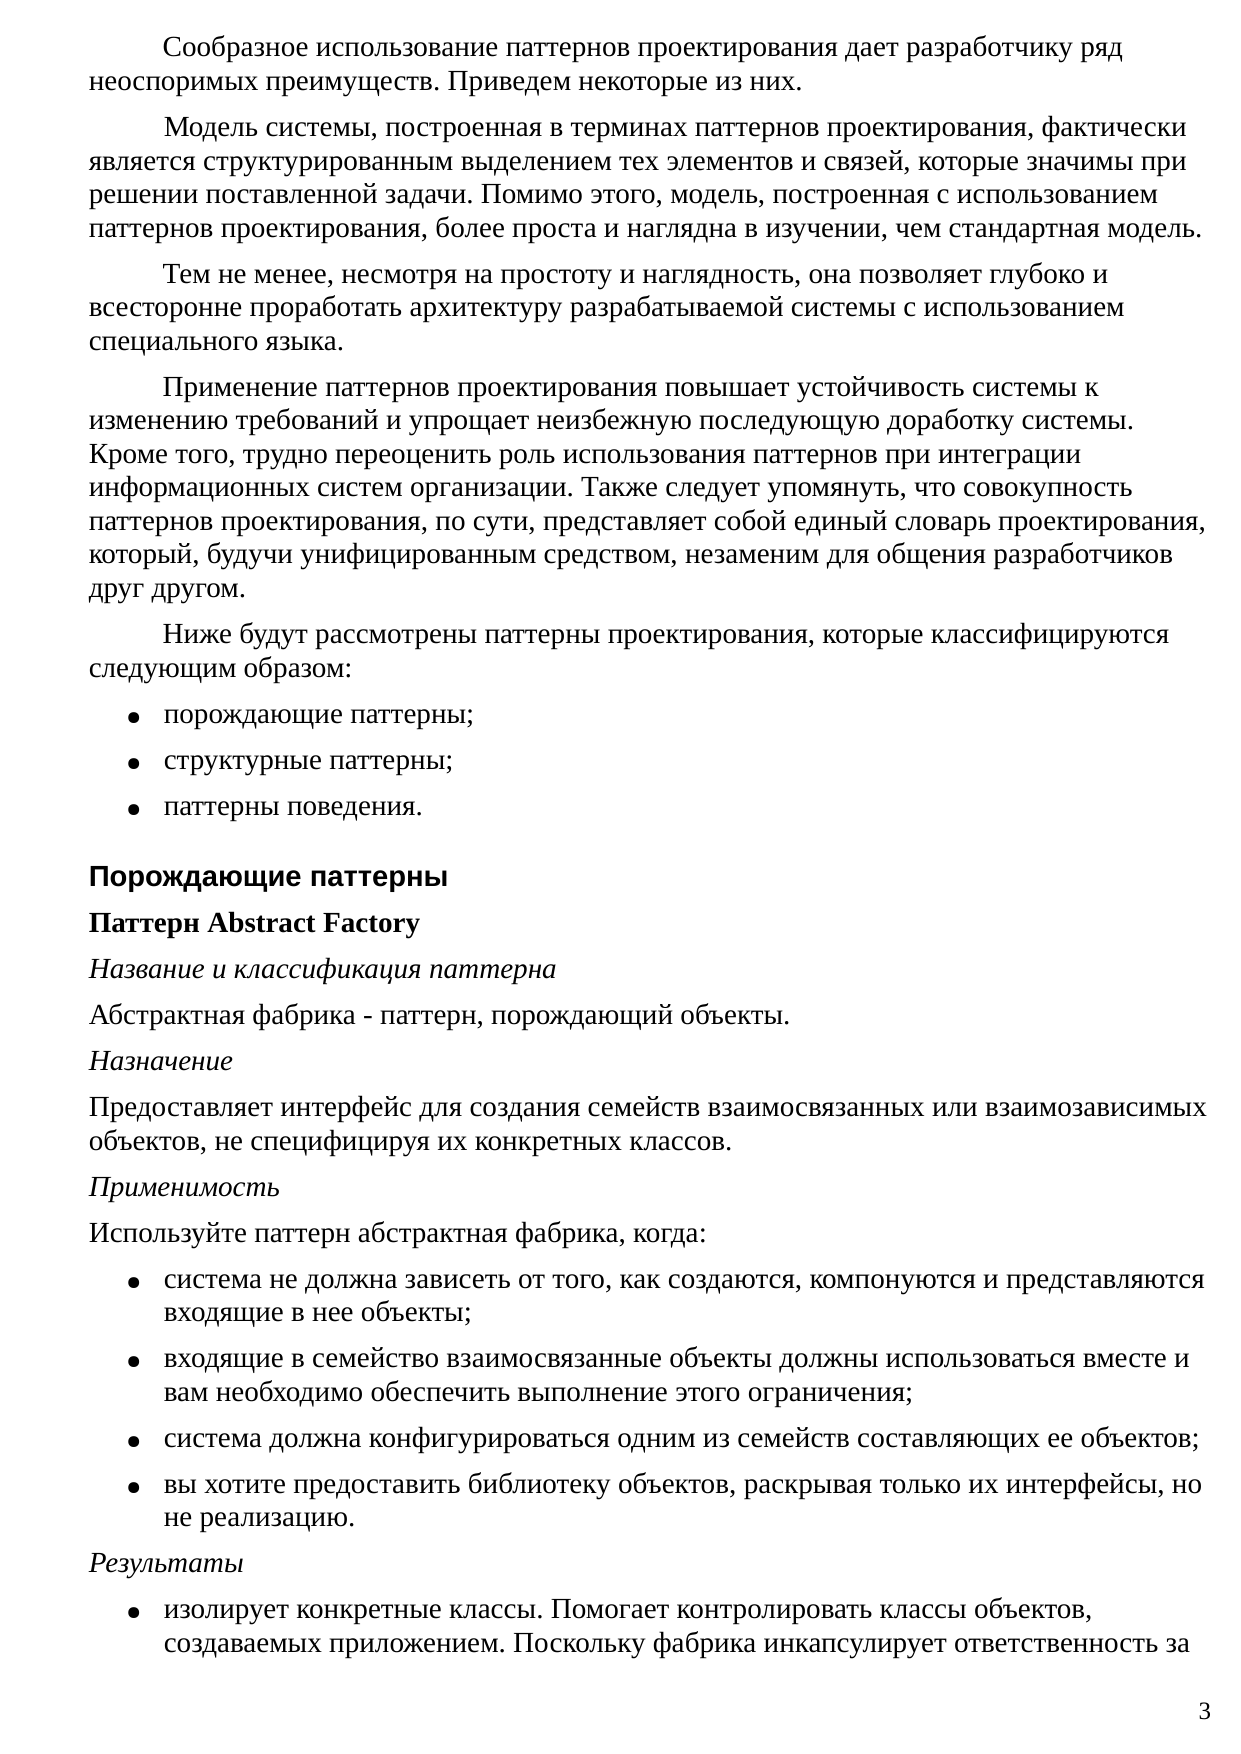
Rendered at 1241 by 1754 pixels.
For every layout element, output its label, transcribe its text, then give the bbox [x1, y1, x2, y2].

text Название и классификация паттерна [88, 951, 1211, 984]
list система должна конфигурироваться одним из семейств составляющих ее объектов; [126, 1420, 1211, 1453]
list вы хотите предоставить библиотеку объектов, раскрывая только их интерфейсы, но не реализацию. [126, 1466, 1211, 1533]
text Паттерн Abstract Factory [88, 905, 1211, 938]
list система не должна зависеть от того, как создаются, компонуются и представляются входящие в нее объекты; [126, 1261, 1211, 1328]
text Тем не менее, несмотря на простоту и наглядность, она позволяет глубоко и всесторонне проработать архитектуру разрабатываемой системы с использованием специального языка. [88, 256, 1211, 356]
list паттерны поведения. [52, 788, 1211, 821]
text Ниже будут рассмотрены паттерны проектирования, которые классифицируются следующим образом: [88, 616, 1211, 683]
list структурные паттерны; [52, 742, 1211, 775]
text Сообразное использование паттернов проектирования дает разработчику ряд неоспоримых преимуществ. Приведем некоторые из них. [88, 29, 1211, 97]
list порождающие паттерны; [52, 696, 1211, 729]
text Абстрактная фабрика - паттерн, порождающий объекты. [88, 997, 1211, 1031]
text Применимость [88, 1169, 1211, 1202]
text Используйте паттерн абстрактная фабрика, когда: [88, 1215, 1211, 1248]
text Модель системы, построенная в терминах паттернов проектирования, фактически является структурированным выделением тех элементов и связей, которые значимы при решении поставленной задачи. Помимо этого, модель, построенная с использованием паттернов проектирования, более проста и наглядна в изучении, чем стандартная модель. [88, 109, 1211, 243]
text Назначение [88, 1043, 1211, 1077]
text Результаты [88, 1546, 1211, 1579]
list изолирует конкретные классы. Помогает контролировать классы объектов, создаваемых приложением. Поскольку фабрика инкапсулирует ответственность за [126, 1592, 1211, 1659]
text Предоставляет интерфейс для создания семейств взаимосвязанных или взаимозависимых объектов, не специфицируя их конкретных классов. [88, 1089, 1211, 1156]
text Применение паттернов проектирования повышает устойчивость системы к изменению требований и упрощает неизбежную последующую доработку системы. Кроме того, трудно переоценить роль использования паттернов при интеграции информационных систем организации. Также следует упомянуть, что совокупность паттернов проектирования, по сути, представляет собой единый словарь проектирования, который, будучи унифицированным средством, незаменим для общения разработчиков друг другом. [88, 369, 1211, 604]
subtitle Порождающие паттерны [88, 859, 1211, 892]
list входящие в семейство взаимосвязанные объекты должны использоваться вместе и вам необходимо обеспечить выполнение этого ограничения; [126, 1340, 1211, 1407]
